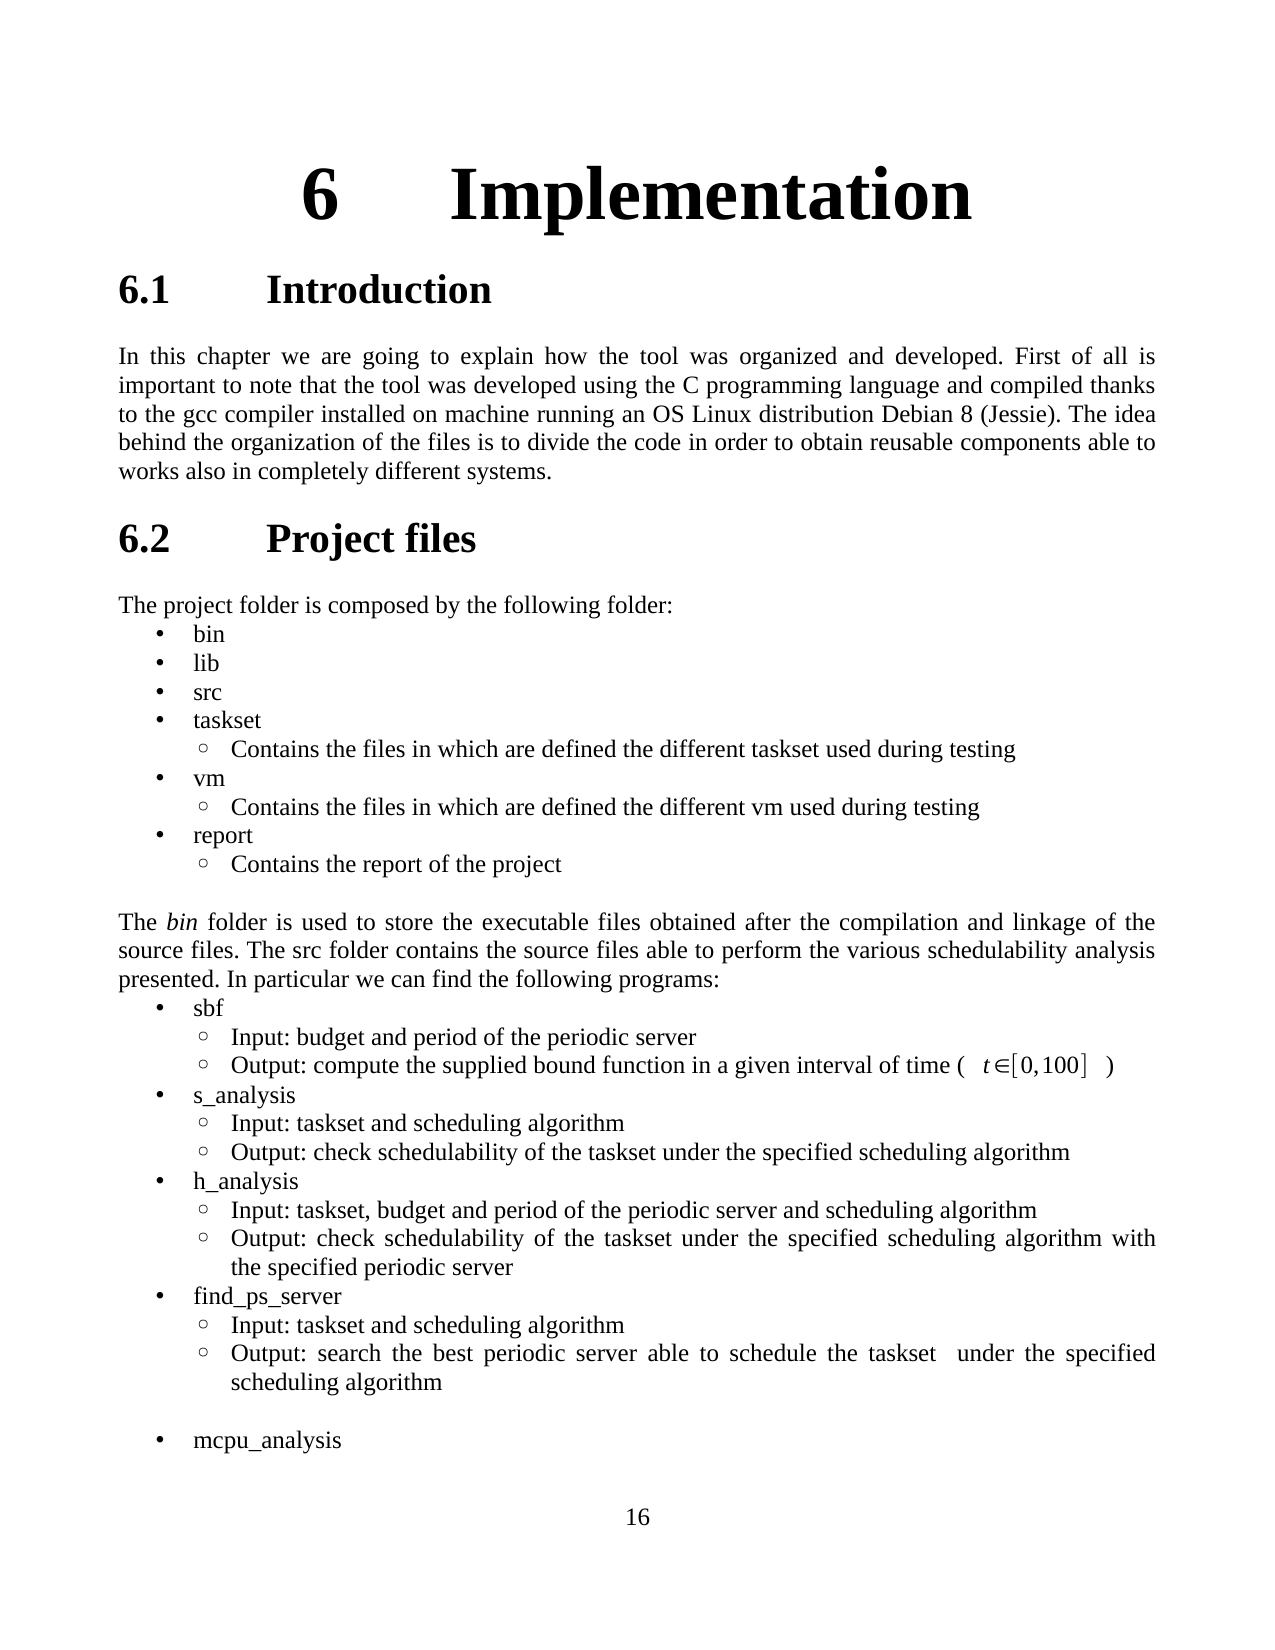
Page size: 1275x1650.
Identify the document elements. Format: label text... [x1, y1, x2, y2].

text In this chapter we are going to explain how the tool was organized and developed. First of all is important to note that the tool was developed using the C programming language and compiled thanks to the gcc compiler installed on machine running an OS Linux distribution Debian 8 (Jessie). The idea behind the organization of the files is to divide the code in order to obtain reusable components able to works also in completely different systems. [118, 341, 1157, 485]
list Output: check schedulability of the taskset under the specified scheduling algorithm [193, 1137, 1157, 1166]
list Contains the files in which are defined the different taskset used during testing [193, 734, 1157, 763]
list vm [156, 763, 1157, 792]
list taskset [156, 705, 1157, 734]
subtitle 6 Implementation [118, 148, 1157, 236]
list Input: budget and period of the periodic server [193, 1022, 1157, 1050]
list bin [156, 619, 1157, 648]
list Input: taskset and scheduling algorithm [193, 1108, 1157, 1137]
list mcpu_analysis [156, 1425, 1157, 1453]
text The bin folder is used to store the executable files obtained after the compilation and linkage of the source files. The src folder contains the source files able to perform the various schedulability analysis presented. In particular we can find the following programs: [118, 907, 1157, 993]
text The project folder is composed by the following folder: [118, 590, 1157, 619]
list lib [156, 648, 1157, 677]
list Contains the files in which are defined the different vm used during testing [193, 792, 1157, 820]
list Input: taskset and scheduling algorithm [193, 1310, 1157, 1338]
list report [156, 820, 1157, 849]
list Output: compute the supplied bound function in a given interval of time () [193, 1050, 1157, 1080]
subtitle 6.1 Introduction [118, 264, 1157, 312]
list Output: check schedulability of the taskset under the specified scheduling algorithm with the specified periodic server [193, 1223, 1157, 1281]
list s_analysis [156, 1080, 1157, 1108]
list h_analysis [156, 1166, 1157, 1195]
list sbf [156, 993, 1157, 1022]
subtitle 6.2 Project files [118, 514, 1157, 562]
list src [156, 677, 1157, 705]
list Output: search the best periodic server able to schedule the taskset under the specified scheduling algorithm [193, 1338, 1157, 1396]
list Input: taskset, budget and period of the periodic server and scheduling algorithm [193, 1195, 1157, 1223]
list Contains the report of the project [193, 849, 1157, 878]
list find_ps_server [156, 1281, 1157, 1310]
